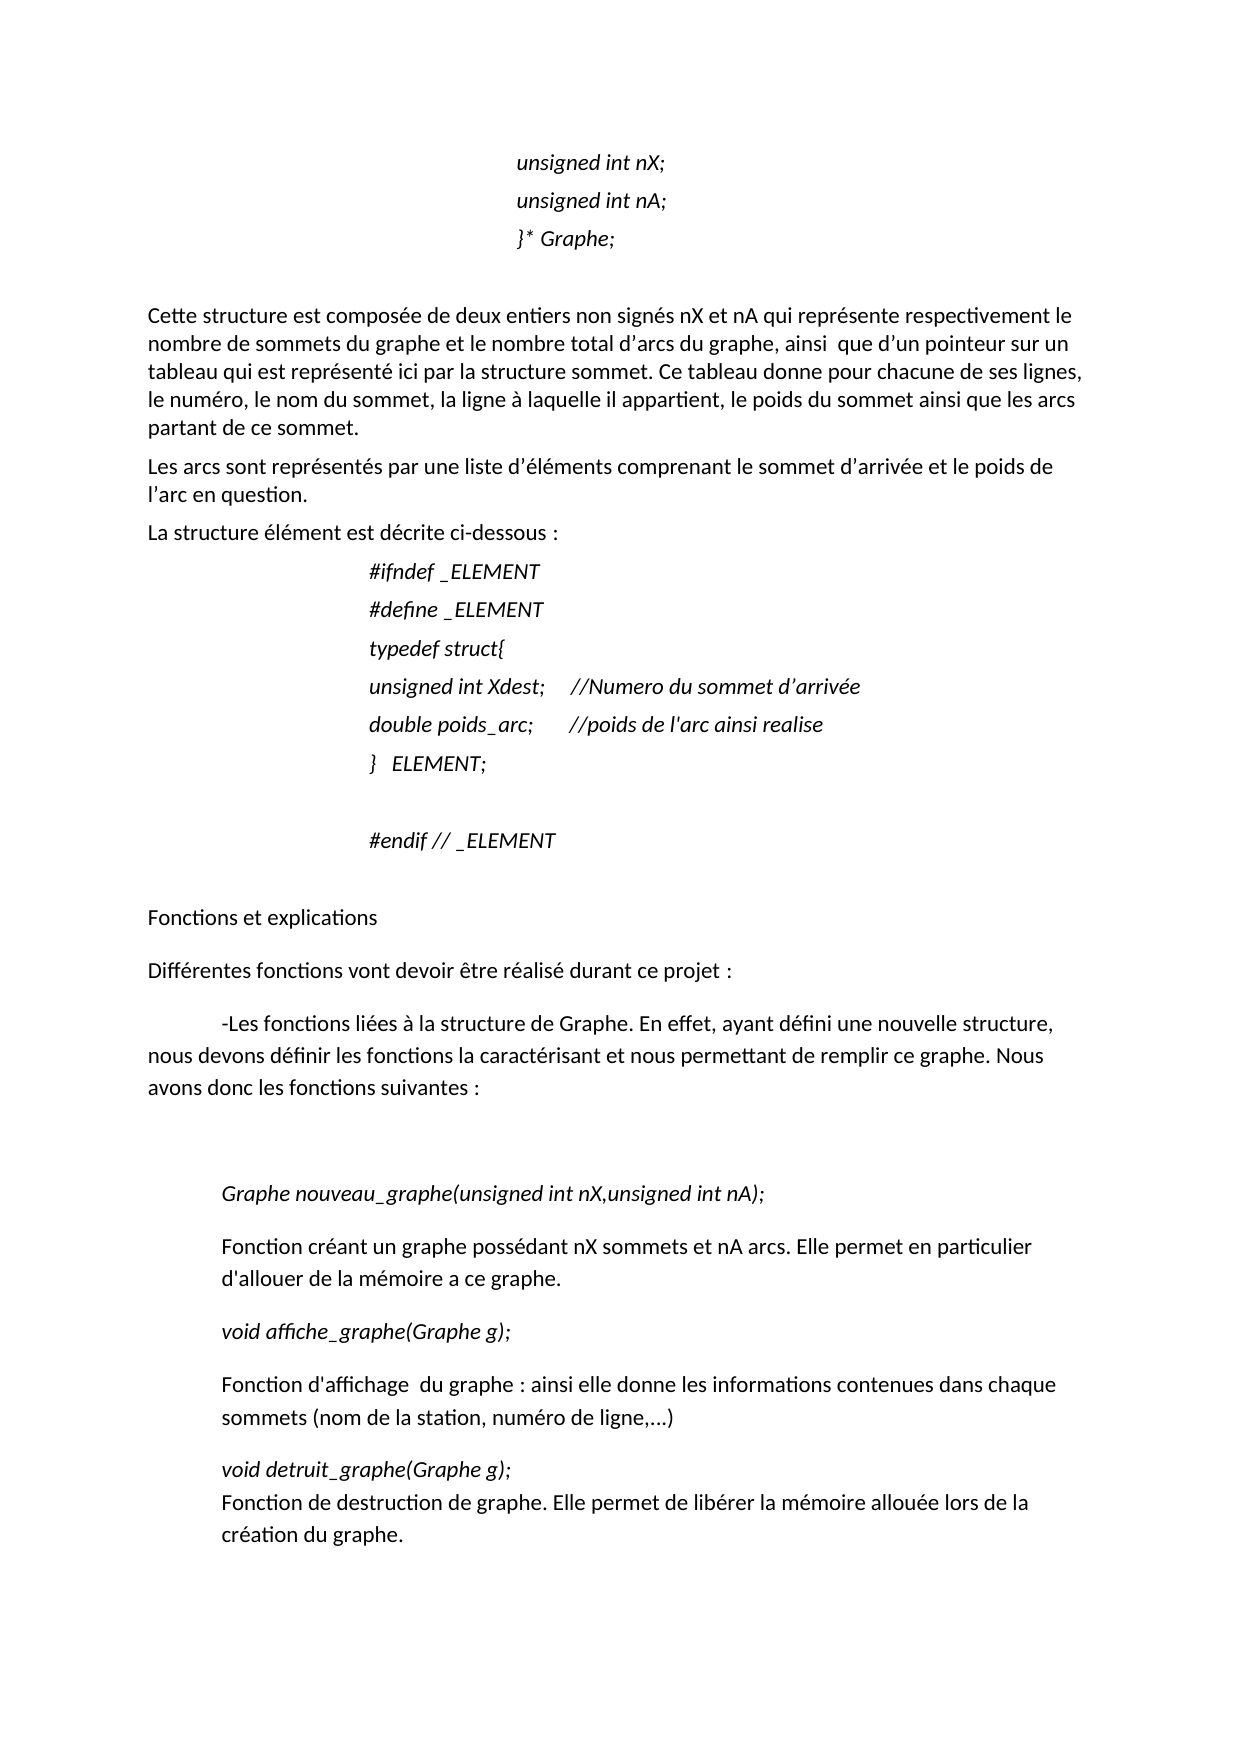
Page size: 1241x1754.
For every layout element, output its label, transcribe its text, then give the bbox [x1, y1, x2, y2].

text -Les fonctions liées à la structure de Graphe. En effet, ayant défini une nouvelle structure, nous devons définir les fonctions la caractérisant et nous permettant de remplir ce graphe. Nous avons donc les fonctions suivantes : [148, 1009, 1093, 1101]
text Différentes fonctions vont devoir être réalisé durant ce projet : [148, 956, 1093, 984]
text Graphe nouveau_graphe(unsigned int nX,unsigned int nA); [221, 1179, 1093, 1207]
text #endif // _ELEMENT [369, 826, 1093, 854]
text double poids_arc; //poids de l'arc ainsi realise [369, 711, 1093, 738]
text unsigned int nA; [443, 186, 1093, 214]
text Fonctions et explications [148, 903, 1093, 931]
text #define _ELEMENT [369, 595, 1093, 623]
text void affiche_graphe(Graphe g); [221, 1317, 1093, 1345]
text typedef struct{ [369, 634, 1093, 662]
text unsigned int Xdest; //Numero du sommet d’arrivée [369, 672, 1093, 700]
text Cette structure est composée de deux entiers non signés nX et nA qui représente respectivement le nombre de sommets du graphe et le nombre total d’arcs du graphe, ainsi que d’un pointeur sur un tableau qui est représenté ici par la structure sommet. Ce tableau donne pour chacune de ses lignes, le numéro, le nom du sommet, la ligne à laquelle il appartient, le poids du sommet ainsi que les arcs partant de ce sommet. [148, 301, 1093, 441]
text La structure élément est décrite ci-dessous : [148, 518, 1093, 546]
text unsigned int nX; [443, 148, 1093, 176]
text void detruit_graphe(Graphe g); Fonction de destruction de graphe. Elle permet de libérer la mémoire allouée lors de la création du graphe. [221, 1456, 1093, 1548]
text #ifndef _ELEMENT [369, 557, 1093, 585]
text Fonction d'affichage du graphe : ainsi elle donne les informations contenues dans chaque sommets (nom de la station, numéro de ligne,...) [148, 1370, 1093, 1431]
text }* Graphe; [443, 224, 1093, 252]
text } ELEMENT; [369, 749, 1093, 777]
text Les arcs sont représentés par une liste d’éléments comprenant le sommet d’arrivée et le poids de l’arc en question. [148, 452, 1093, 508]
text Fonction créant un graphe possédant nX sommets et nA arcs. Elle permet en particulier d'allouer de la mémoire a ce graphe. [148, 1232, 1093, 1292]
